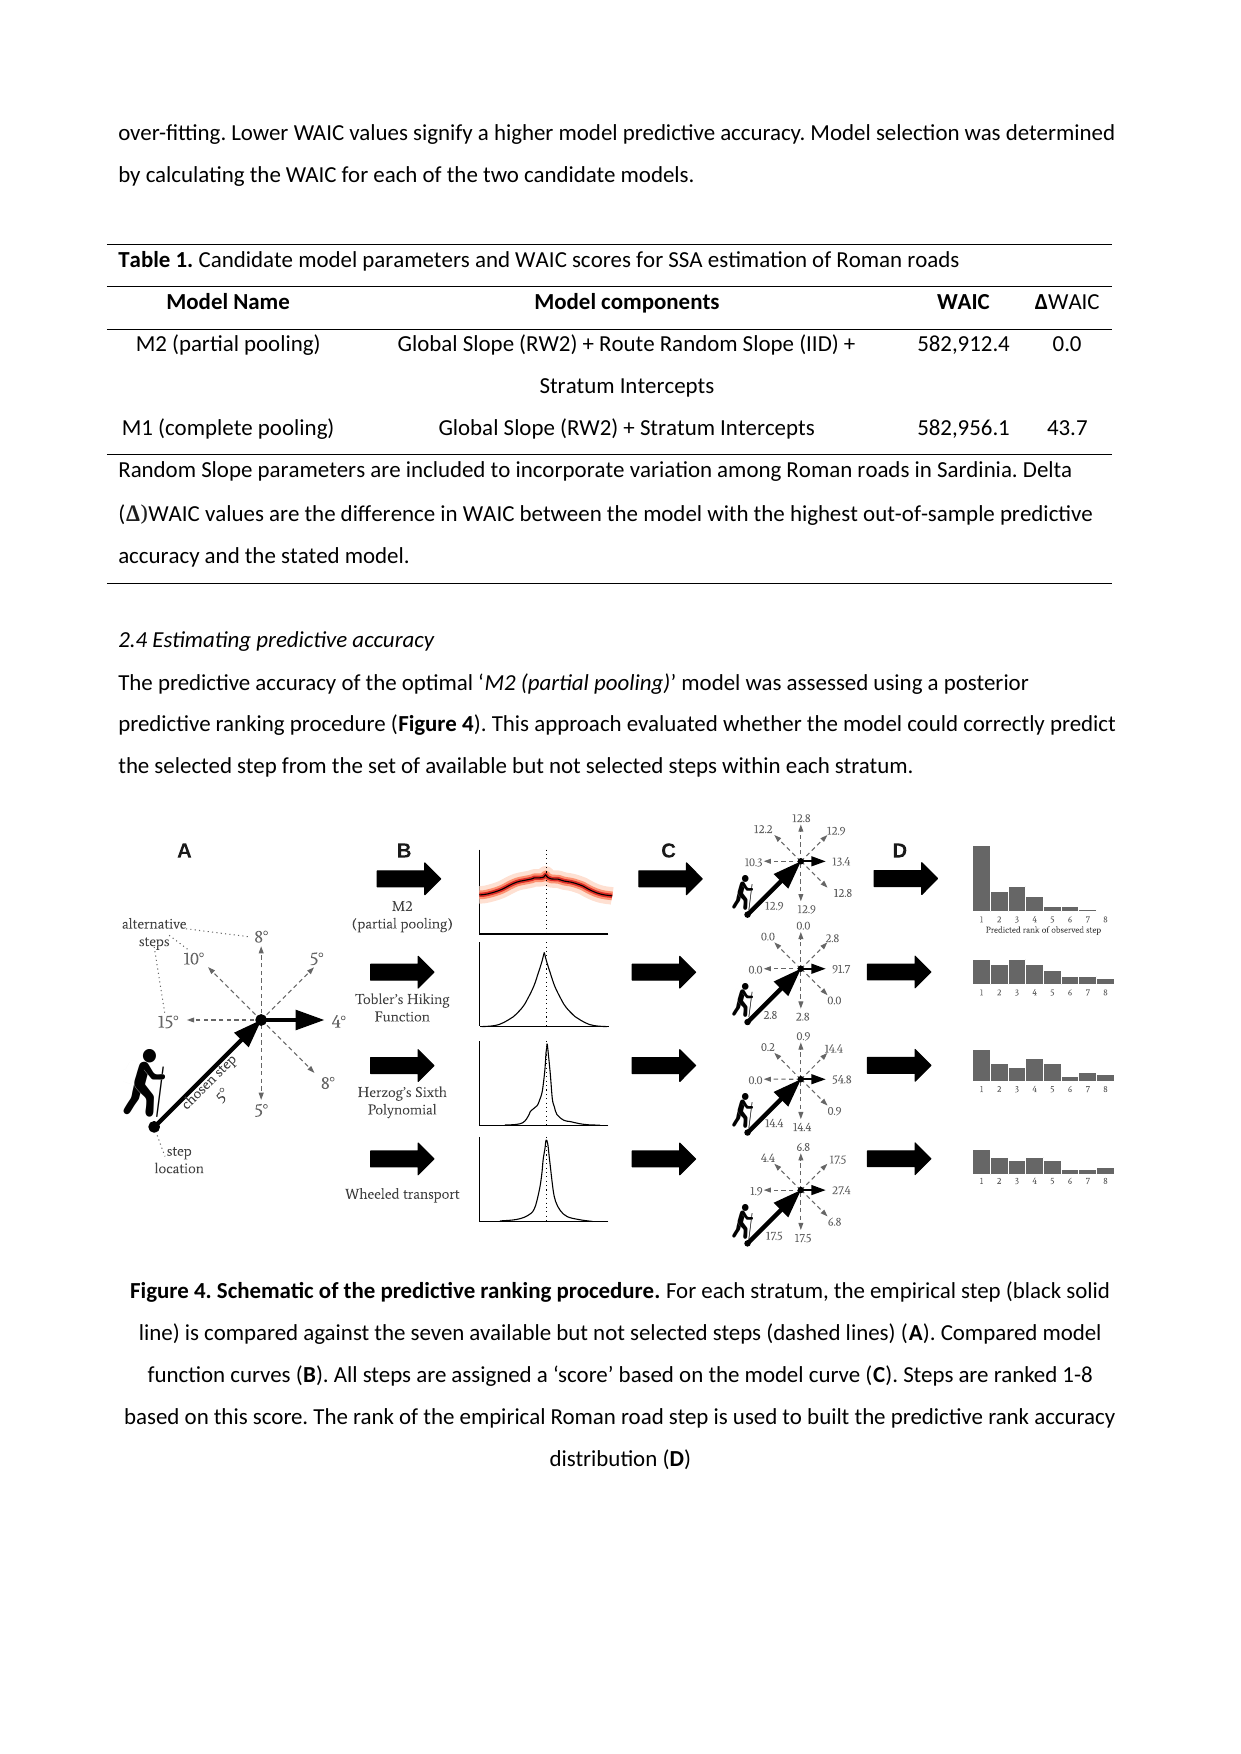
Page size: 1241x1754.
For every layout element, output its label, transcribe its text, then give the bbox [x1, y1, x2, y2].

table_cell WAIC [904, 287, 1022, 328]
text 2.4 Estimating predictive accuracy [118, 626, 1122, 654]
table_cell 582,912.4 [904, 330, 1022, 413]
table_cell M2 (partial pooling) [107, 330, 349, 413]
table_cell 0.0 [1023, 330, 1112, 413]
table_cell Model Name [107, 287, 349, 328]
table_cell M1 (complete pooling) [107, 413, 349, 454]
table_cell 43.7 [1023, 413, 1112, 454]
table_header Table 1. Candidate model parameters and WAIC scores for SSA estimation of Roman roads [107, 245, 1112, 286]
table_cell Global Slope (RW2) + Stratum Intercepts [349, 413, 904, 454]
table_cell Model components [349, 287, 904, 328]
text The predictive accuracy of the optimal ‘M2 (partial pooling)’ model was assessed using a posterior predictive ranking procedure (Figure 4). This approach evaluated whether the model could correctly predict the selected step from the set of available but not selected steps within each stratum. [118, 668, 1122, 779]
table_cell Random Slope parameters are included to incorporate variation among Roman roads in Sardinia. Delta (Δ)WAIC values are the difference in WAIC between the model with the highest out-of-sample predictive accuracy and the stated model. [107, 455, 1112, 583]
text over-fitting. Lower WAIC values signify a higher model predictive accuracy. Model selection was determined by calculating the WAIC for each of the two candidate models. [118, 118, 1122, 188]
text Figure 4. Schematic of the predictive ranking procedure. For each stratum, the empirical step (black solid line) is compared against the seven available but not selected steps (dashed lines) (A). Compared model function curves (B). All steps are assigned a ‘score’ based on the model curve (C). Steps are ranked 1-8 based on this score. The rank of the empirical Roman road step is used to built the predictive rank accuracy distribution (D) [118, 793, 1122, 1472]
table_cell 582,956.1 [904, 413, 1022, 454]
table_cell ΔWAIC [1023, 287, 1112, 328]
table_cell Global Slope (RW2) + Route Random Slope (IID) + Stratum Intercepts [349, 330, 904, 413]
